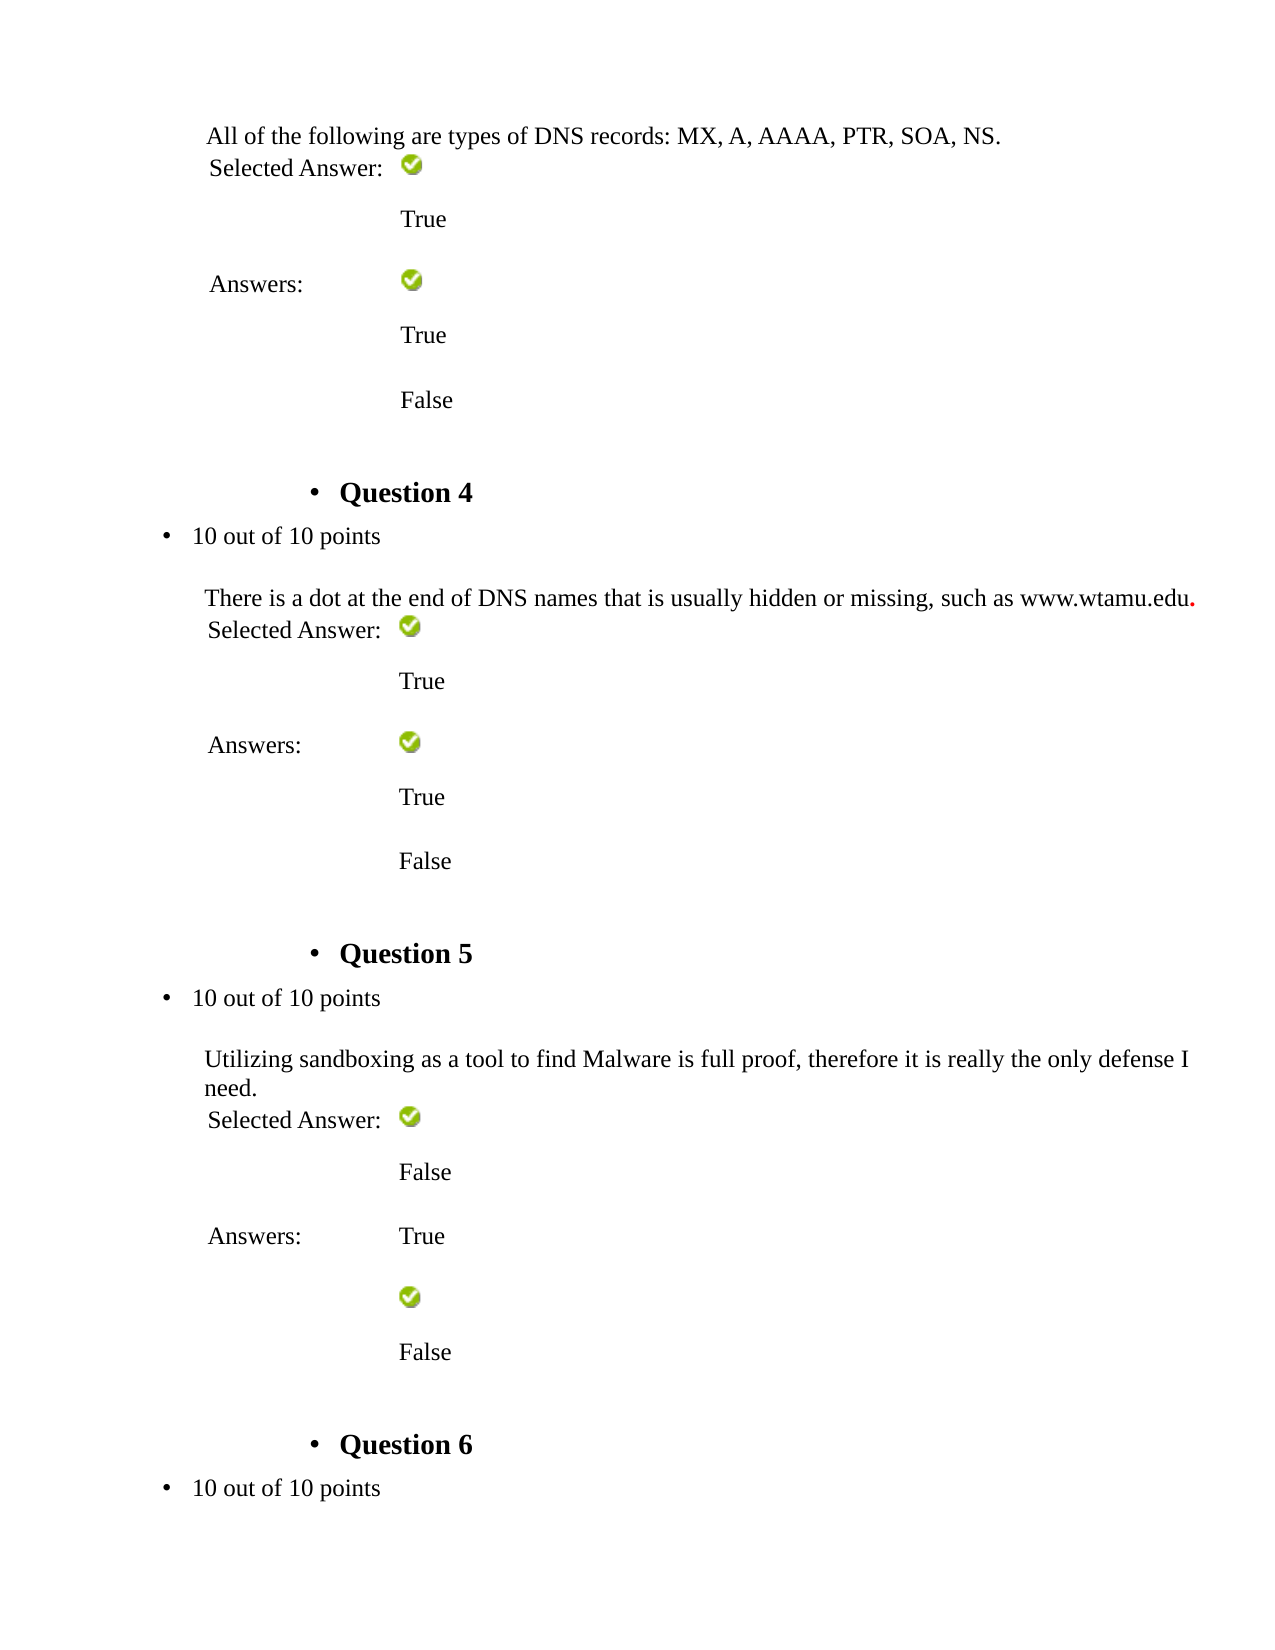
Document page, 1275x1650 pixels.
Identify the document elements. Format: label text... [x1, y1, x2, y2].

subtitle Question 4 [309, 475, 1157, 509]
picture [398, 1105, 421, 1127]
table_header Selected Answer: [204, 1102, 396, 1218]
subtitle Question 5 [309, 937, 1157, 970]
table_header True [397, 150, 459, 266]
table_header [204, 1521, 1231, 1532]
table_cell Answers: [204, 1218, 396, 1282]
table_cell There is a dot at the end of DNS names that is usually hidden or missing, such as www.wtamu.edu. [201, 580, 1221, 911]
table_cell [203, 449, 1219, 460]
table_header [192, 569, 201, 580]
table_header [192, 1030, 201, 1041]
table_cell True [396, 1218, 458, 1282]
table_header [192, 1521, 204, 1532]
table_cell True [396, 728, 458, 843]
table_cell False [396, 1283, 458, 1398]
table_cell [1221, 911, 1231, 922]
table_cell [204, 843, 396, 908]
table_cell False [397, 382, 459, 446]
table_header [201, 569, 1231, 580]
subtitle Question 6 [309, 1427, 1157, 1461]
table_cell All of the following are types of DNS records: MX, A, AAAA, PTR, SOA, NS. [203, 118, 1219, 449]
table_cell Answers: [206, 266, 397, 382]
list 10 out of 10 points [162, 521, 1157, 550]
table_cell [204, 1283, 396, 1398]
table_cell [192, 1041, 201, 1412]
table_cell False [396, 843, 458, 908]
picture [398, 1285, 421, 1308]
table_cell [206, 382, 397, 446]
list 10 out of 10 points [162, 1473, 1157, 1502]
picture [400, 153, 423, 175]
table_cell [1221, 580, 1231, 911]
list 10 out of 10 points [162, 983, 1157, 1012]
picture [398, 614, 421, 637]
table_cell [1221, 1401, 1231, 1412]
table_header Selected Answer: [204, 612, 396, 727]
picture [400, 268, 423, 291]
table_cell [1221, 1041, 1231, 1401]
table_cell Answers: [204, 728, 396, 843]
table_cell [201, 1401, 1221, 1412]
table_header False [396, 1102, 458, 1218]
table_cell [1220, 449, 1231, 460]
table_header [201, 1030, 1231, 1041]
table_cell [1220, 118, 1231, 449]
table_cell [201, 911, 1221, 922]
table_cell [192, 118, 203, 460]
table_header Selected Answer: [206, 150, 397, 266]
table_cell [192, 580, 201, 922]
table_cell Utilizing sandboxing as a tool to find Malware is full proof, therefore it is really the only defense I need. [201, 1041, 1221, 1401]
picture [398, 730, 421, 753]
table_header True [396, 612, 458, 727]
table_cell True [397, 266, 459, 382]
